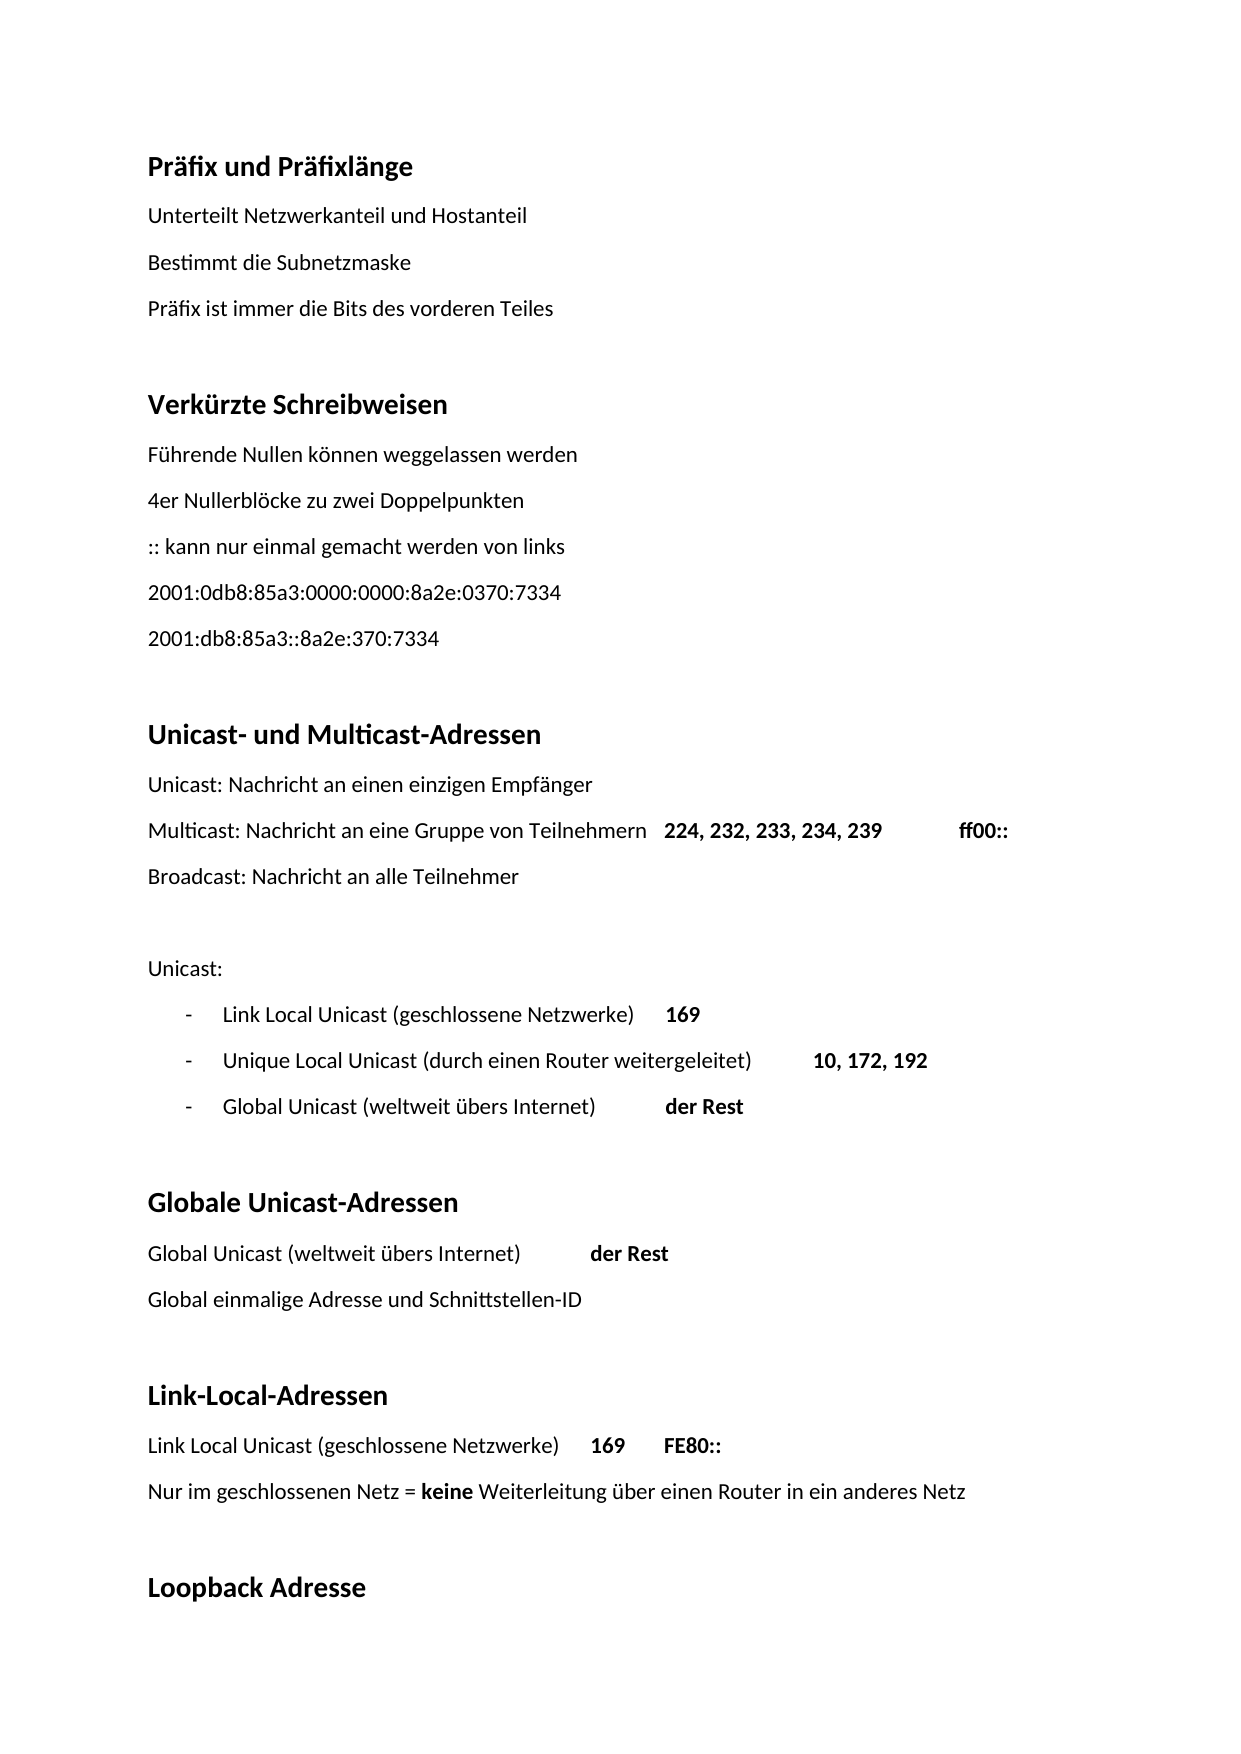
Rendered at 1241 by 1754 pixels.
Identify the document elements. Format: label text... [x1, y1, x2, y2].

text Unterteilt Netzwerkanteil und Hostanteil [148, 202, 1093, 230]
text Unicast: [148, 954, 1093, 982]
text Unicast- und Multicast-Adressen [148, 716, 1093, 752]
text Bestimmt die Subnetzmaske [148, 248, 1093, 276]
text 4er Nullerblöcke zu zwei Doppelpunkten [148, 486, 1093, 514]
text 2001:db8:85a3::8a2e:370:7334 [148, 624, 1093, 652]
text Verkürzte Schreibweisen [148, 386, 1093, 421]
text Führende Nullen können weggelassen werden [148, 440, 1093, 468]
text Multicast: Nachricht an eine Gruppe von Teilnehmern 224, 232, 233, 234, 239 ff00:: [148, 816, 1093, 844]
list Link Local Unicast (geschlossene Netzwerke) 169 [185, 1000, 1093, 1028]
text Nur im geschlossenen Netz = keine Weiterleitung über einen Router in ein anderes Netz [148, 1477, 1093, 1505]
text Link-Local-Adressen [148, 1377, 1093, 1412]
text Unicast: Nachricht an einen einzigen Empfänger [148, 770, 1093, 798]
text Link Local Unicast (geschlossene Netzwerke) 169 FE80:: [148, 1431, 1093, 1459]
text :: kann nur einmal gemacht werden von links [148, 532, 1093, 560]
list Global Unicast (weltweit übers Internet) der Rest [185, 1092, 1093, 1121]
text Global Unicast (weltweit übers Internet) der Rest [148, 1239, 1093, 1267]
text Präfix ist immer die Bits des vorderen Teiles [148, 294, 1093, 322]
text Global einmalige Adresse und Schnittstellen-ID [148, 1285, 1093, 1313]
text 2001:0db8:85a3:0000:0000:8a2e:0370:7334 [148, 578, 1093, 606]
text Präfix und Präfixlänge [148, 148, 1093, 183]
text Loopback Adresse [148, 1569, 1093, 1604]
text Broadcast: Nachricht an alle Teilnehmer [148, 862, 1093, 890]
list Unique Local Unicast (durch einen Router weitergeleitet) 10, 172, 192 [185, 1046, 1093, 1074]
text Globale Unicast-Adressen [148, 1184, 1093, 1220]
